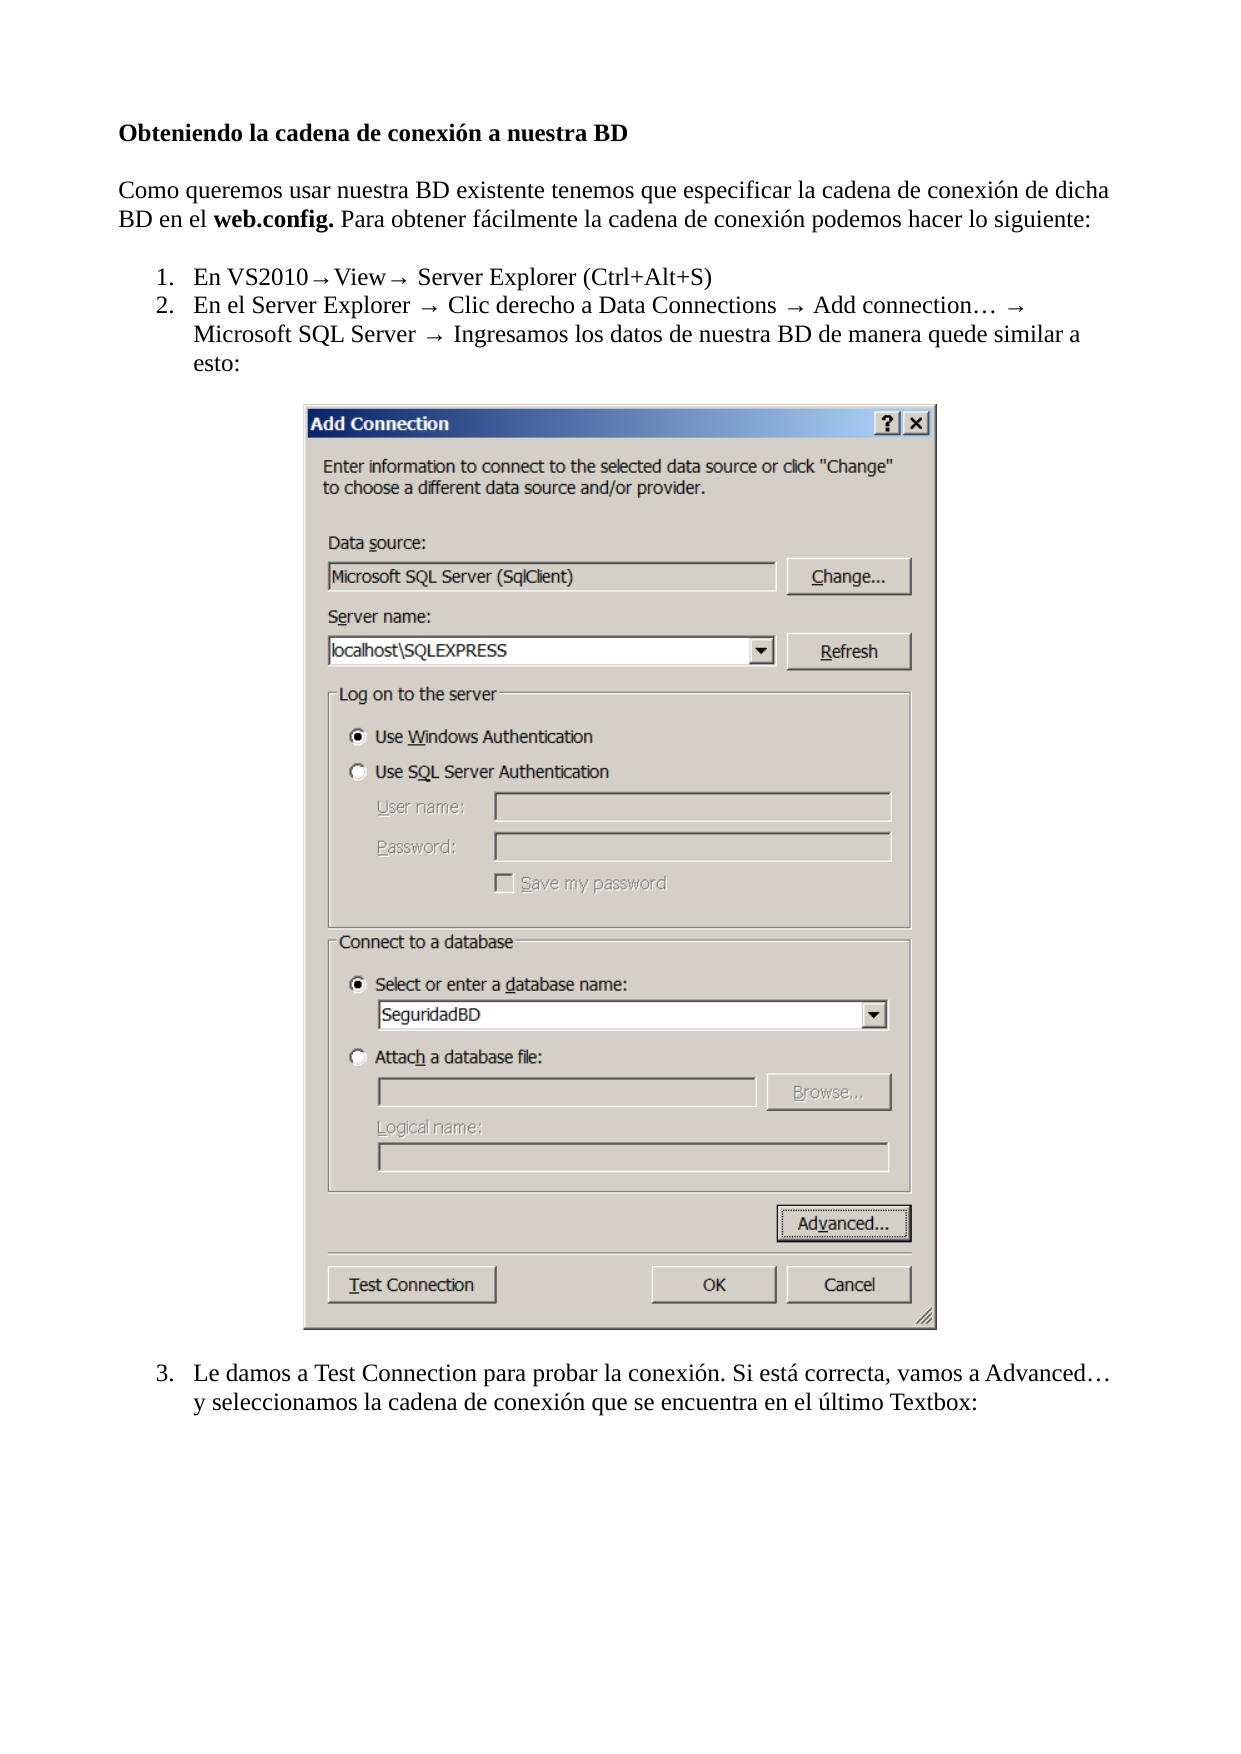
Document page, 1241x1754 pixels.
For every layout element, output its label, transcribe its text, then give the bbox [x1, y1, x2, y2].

text Como queremos usar nuestra BD existente tenemos que especificar la cadena de conexión de dicha BD en el web.config. Para obtener fácilmente la cadena de conexión podemos hacer lo siguiente: [118, 176, 1122, 233]
text Obteniendo la cadena de conexión a nuestra BD [118, 118, 1122, 147]
list Le damos a Test Connection para probar la conexión. Si está correcta, vamos a Advanced… y seleccionamos la cadena de conexión que se encuentra en el último Textbox: [156, 1358, 1122, 1416]
picture [303, 404, 937, 1330]
list En el Server Explorer → Clic derecho a Data Connections → Add connection… → Microsoft SQL Server → Ingresamos los datos de nuestra BD de manera quede similar a esto: [156, 291, 1122, 377]
list En VS2010→View→ Server Explorer (Ctrl+Alt+S) [156, 262, 1122, 291]
